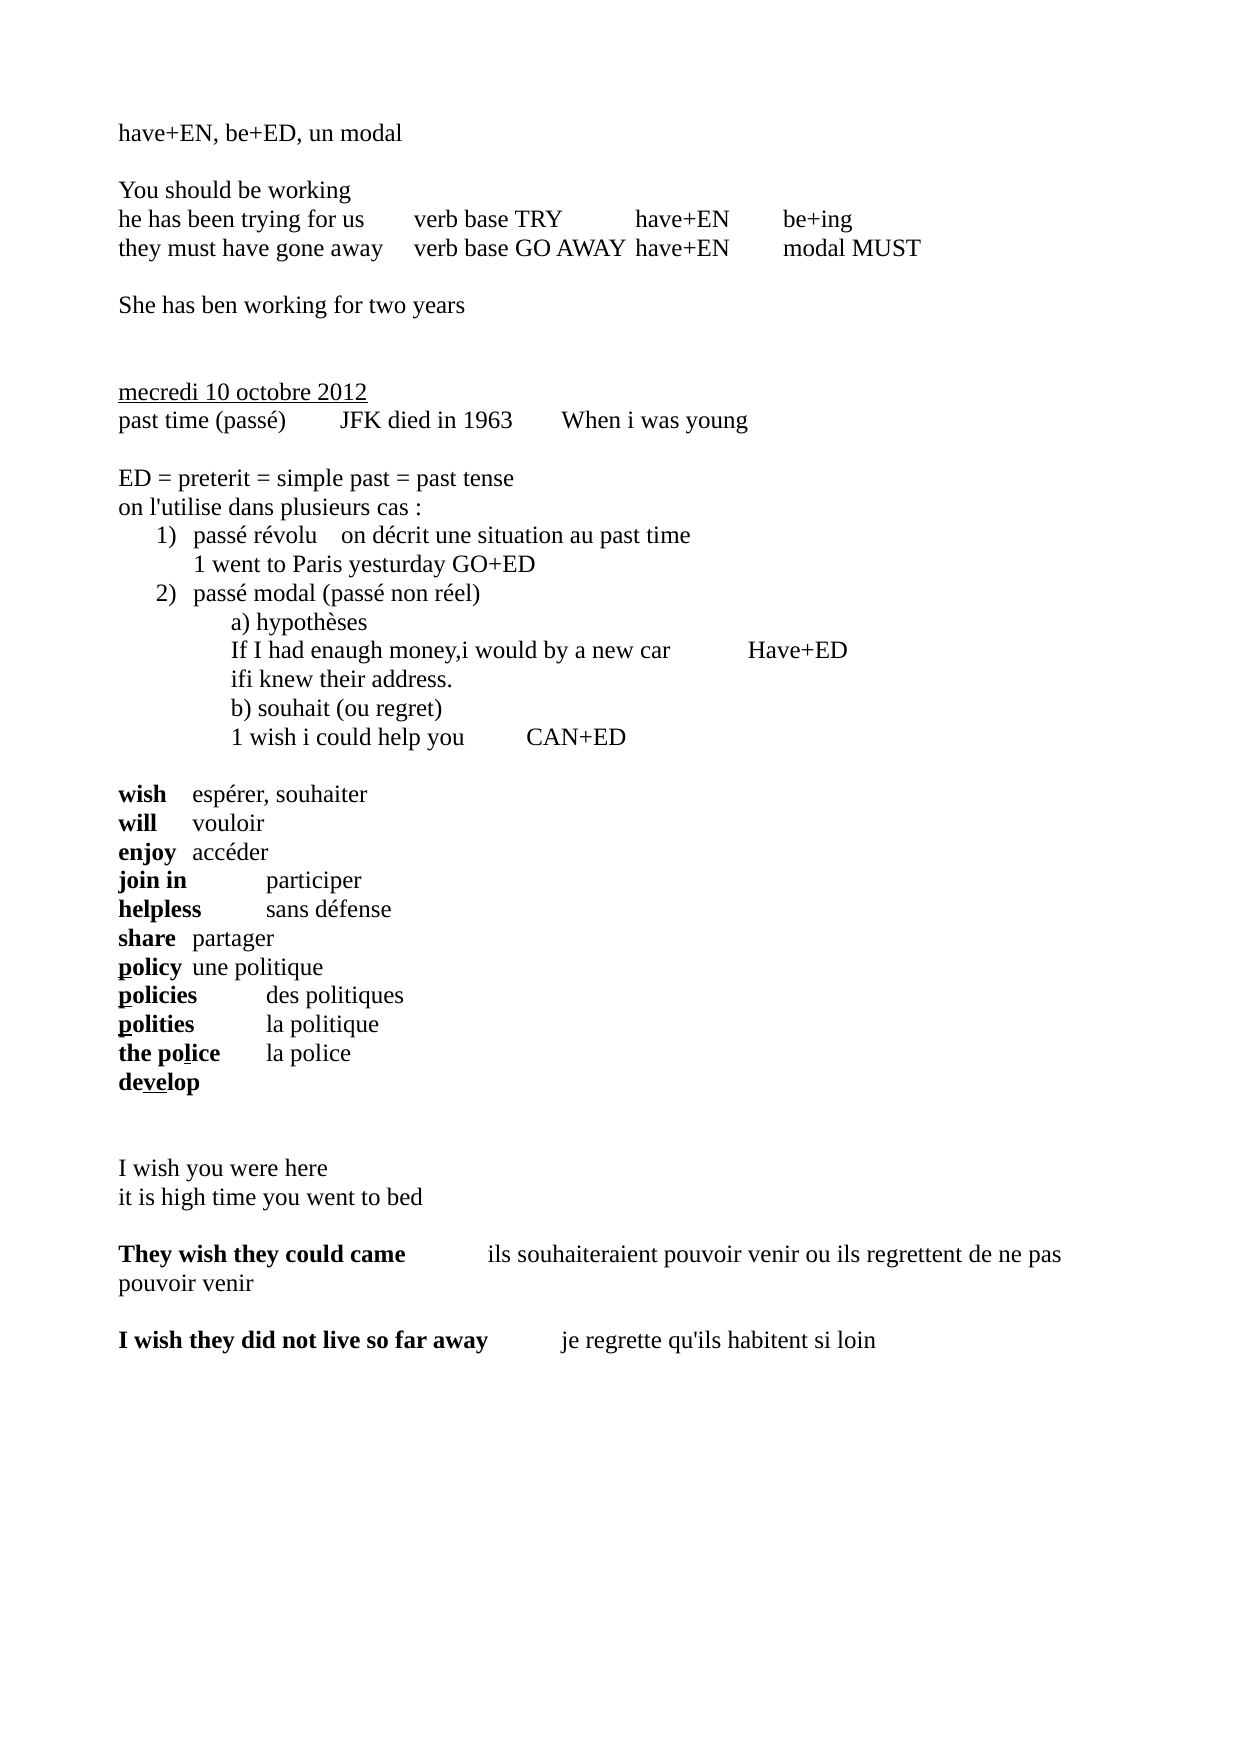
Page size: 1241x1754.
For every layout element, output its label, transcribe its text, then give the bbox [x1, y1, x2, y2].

text develop [118, 1067, 1122, 1096]
list 1 went to Paris yesturday GO+ED [156, 549, 1122, 578]
text I wish you were here [118, 1153, 1122, 1182]
list b) souhait (ou regret) [193, 693, 1122, 722]
text they must have gone away verb base GO AWAY have+EN modal MUST [118, 233, 1122, 262]
list a) hypothèses [193, 607, 1122, 636]
text policy une politique [118, 952, 1122, 981]
text enjoy accéder [118, 837, 1122, 866]
list ifi knew their address. [193, 664, 1122, 693]
text on l'utilise dans plusieurs cas : [118, 492, 1122, 521]
text You should be working [118, 176, 1122, 204]
text it is high time you went to bed [118, 1182, 1122, 1211]
text he has been trying for us verb base TRY have+EN be+ing [118, 204, 1122, 233]
text helpless sans défense [118, 894, 1122, 923]
list 1 wish i could help you CAN+ED [193, 722, 1122, 751]
text share partager [118, 923, 1122, 952]
text polities la politique [118, 1009, 1122, 1038]
list passé révolu on décrit une situation au past time [156, 521, 1122, 549]
list If I had enaugh money,i would by a new car Have+ED [193, 636, 1122, 664]
text policies des politiques [118, 981, 1122, 1009]
text They wish they could came ils souhaiteraient pouvoir venir ou ils regrettent de ne pas pouvoir venir [118, 1239, 1122, 1297]
list passé modal (passé non réel) [156, 578, 1122, 607]
text join in participer [118, 866, 1122, 894]
text I wish they did not live so far away je regrette qu'ils habitent si loin [118, 1326, 1122, 1354]
text wish espérer, souhaiter [118, 779, 1122, 808]
text will vouloir [118, 808, 1122, 837]
text the police la police [118, 1038, 1122, 1067]
text mecredi 10 octobre 2012 [118, 377, 1122, 406]
text ED = preterit = simple past = past tense [118, 463, 1122, 492]
text have+EN, be+ED, un modal [118, 118, 1122, 147]
text She has ben working for two years [118, 291, 1122, 319]
text past time (passé) JFK died in 1963 When i was young [118, 406, 1122, 434]
